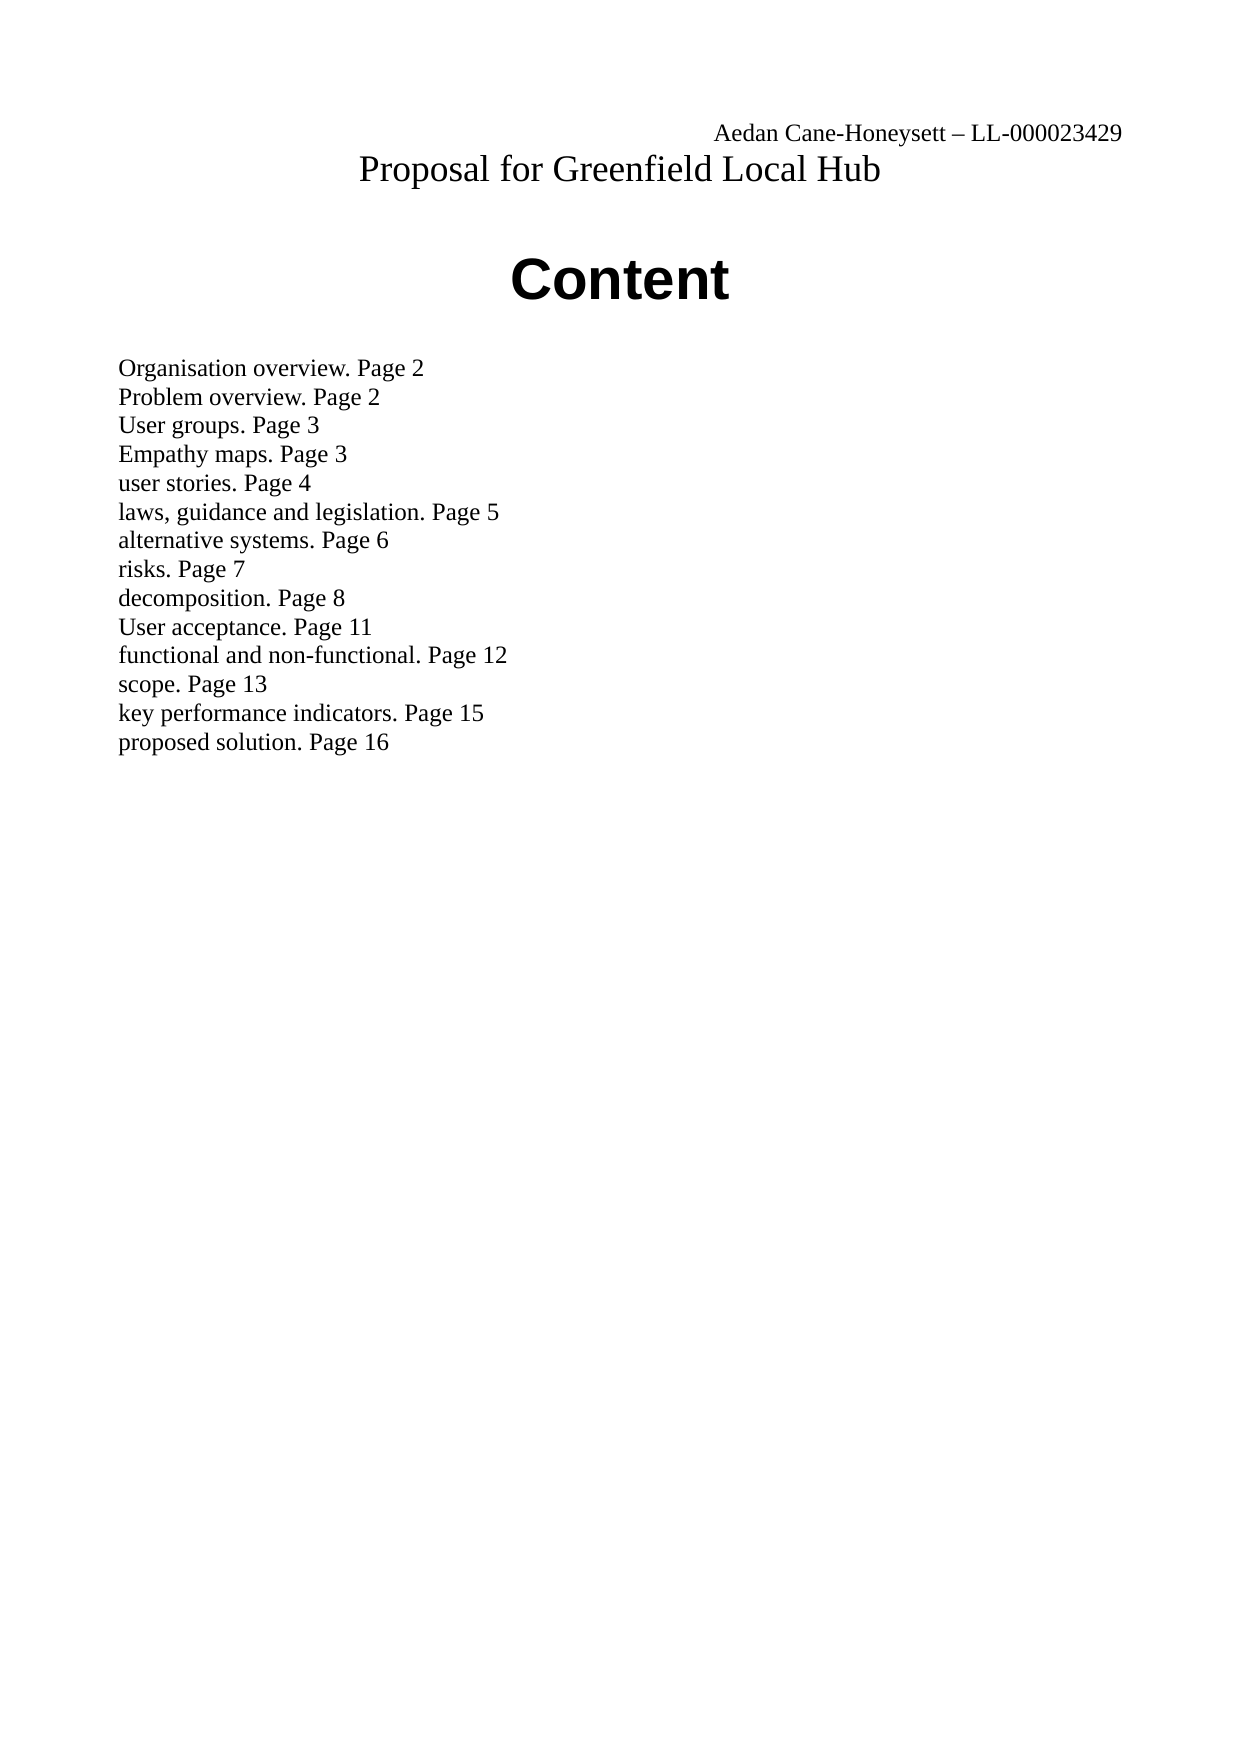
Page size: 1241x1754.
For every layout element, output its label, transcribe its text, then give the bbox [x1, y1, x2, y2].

text risks. Page 7 [118, 554, 1122, 583]
text proposed solution. Page 16 [118, 727, 1122, 755]
text Problem overview. Page 2 [118, 382, 1122, 410]
text key performance indicators. Page 15 [118, 698, 1122, 727]
text functional and non-functional. Page 12 [118, 640, 1122, 669]
text User acceptance. Page 11 [118, 612, 1122, 640]
text decomposition. Page 8 [118, 583, 1122, 612]
text alternative systems. Page 6 [118, 525, 1122, 554]
text User groups. Page 3 [118, 410, 1122, 439]
text user stories. Page 4 [118, 468, 1122, 497]
text Organisation overview. Page 2 [118, 353, 1122, 382]
text Empathy maps. Page 3 [118, 439, 1122, 468]
title Content [118, 244, 1122, 312]
text laws, guidance and legislation. Page 5 [118, 497, 1122, 525]
text scope. Page 13 [118, 669, 1122, 698]
